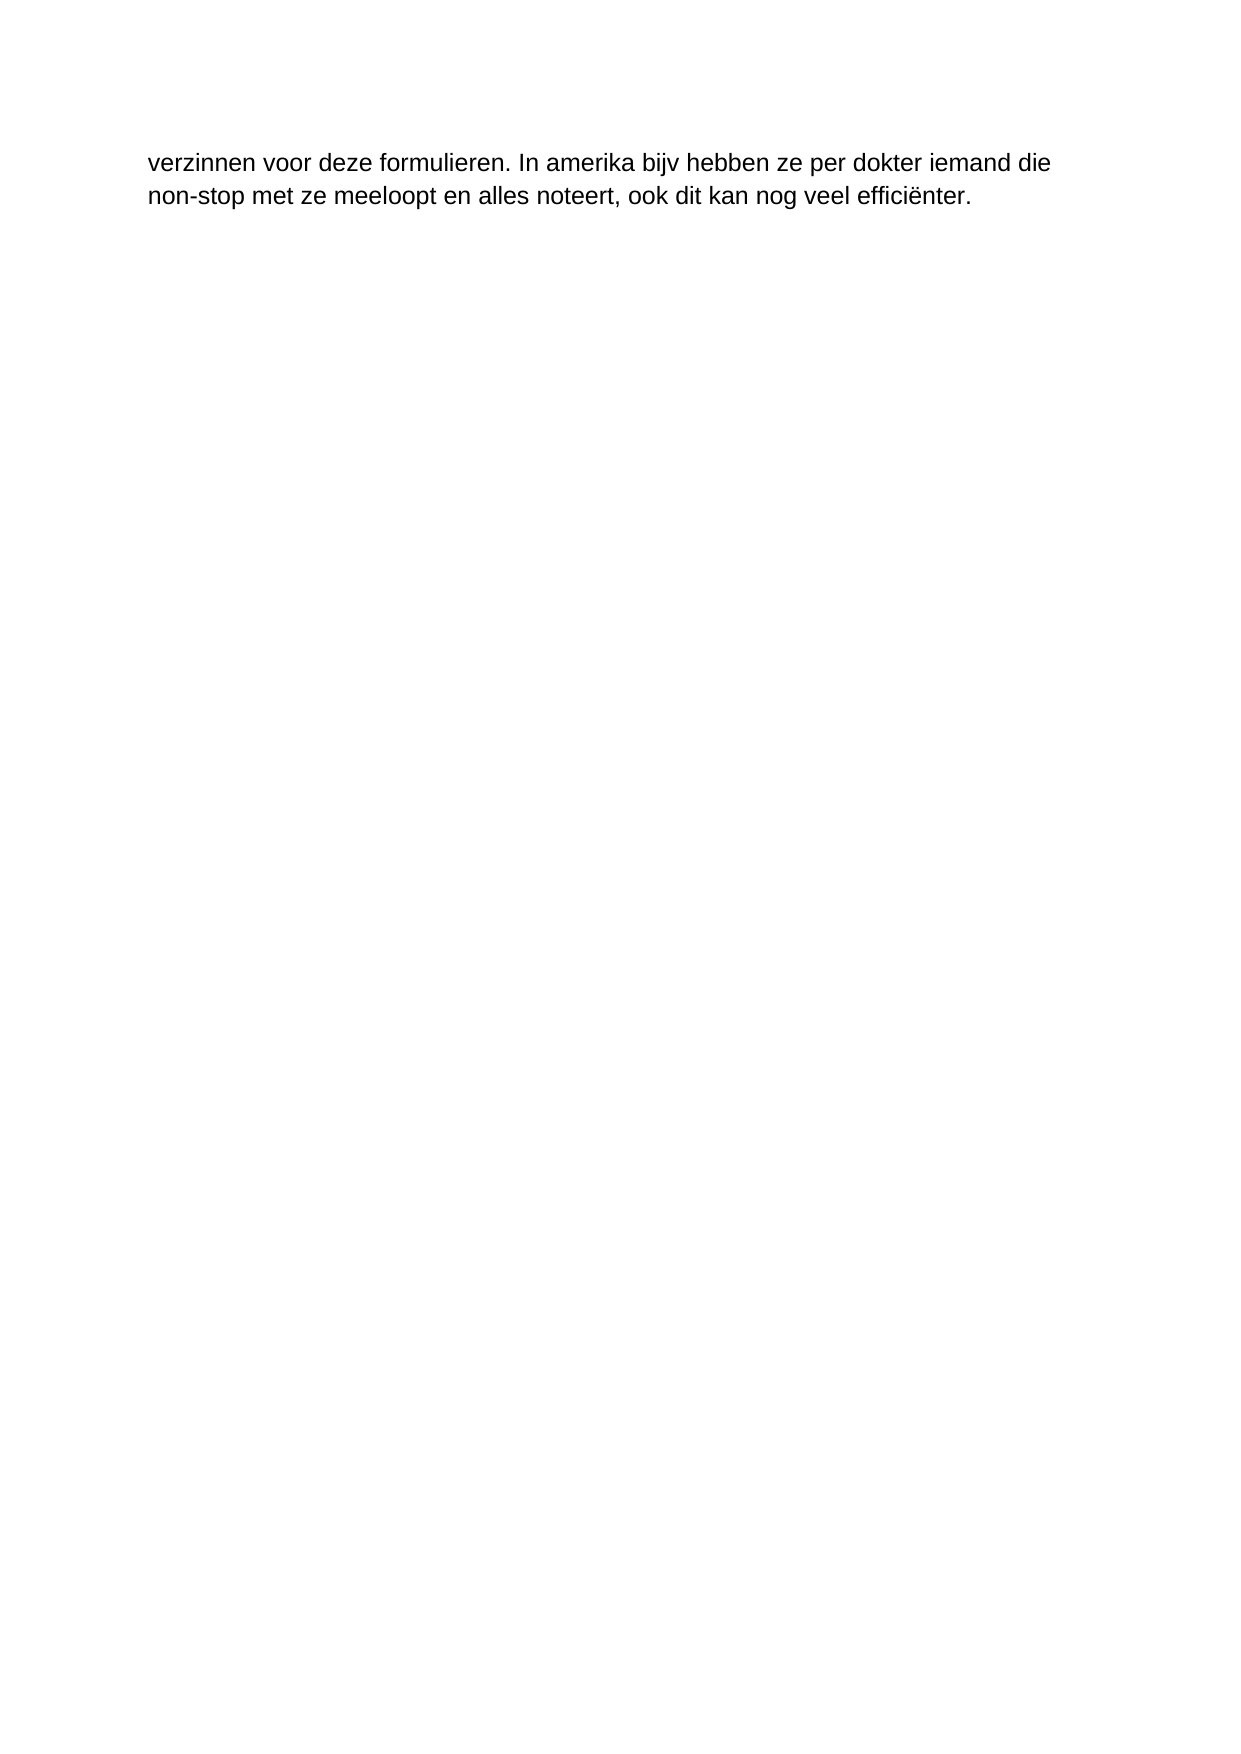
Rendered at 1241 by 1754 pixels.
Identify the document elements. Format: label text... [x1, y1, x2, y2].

text verzinnen voor deze formulieren. In amerika bijv hebben ze per dokter iemand die non-stop met ze meeloopt en alles noteert, ook dit kan nog veel efficiënter. [148, 148, 1093, 209]
